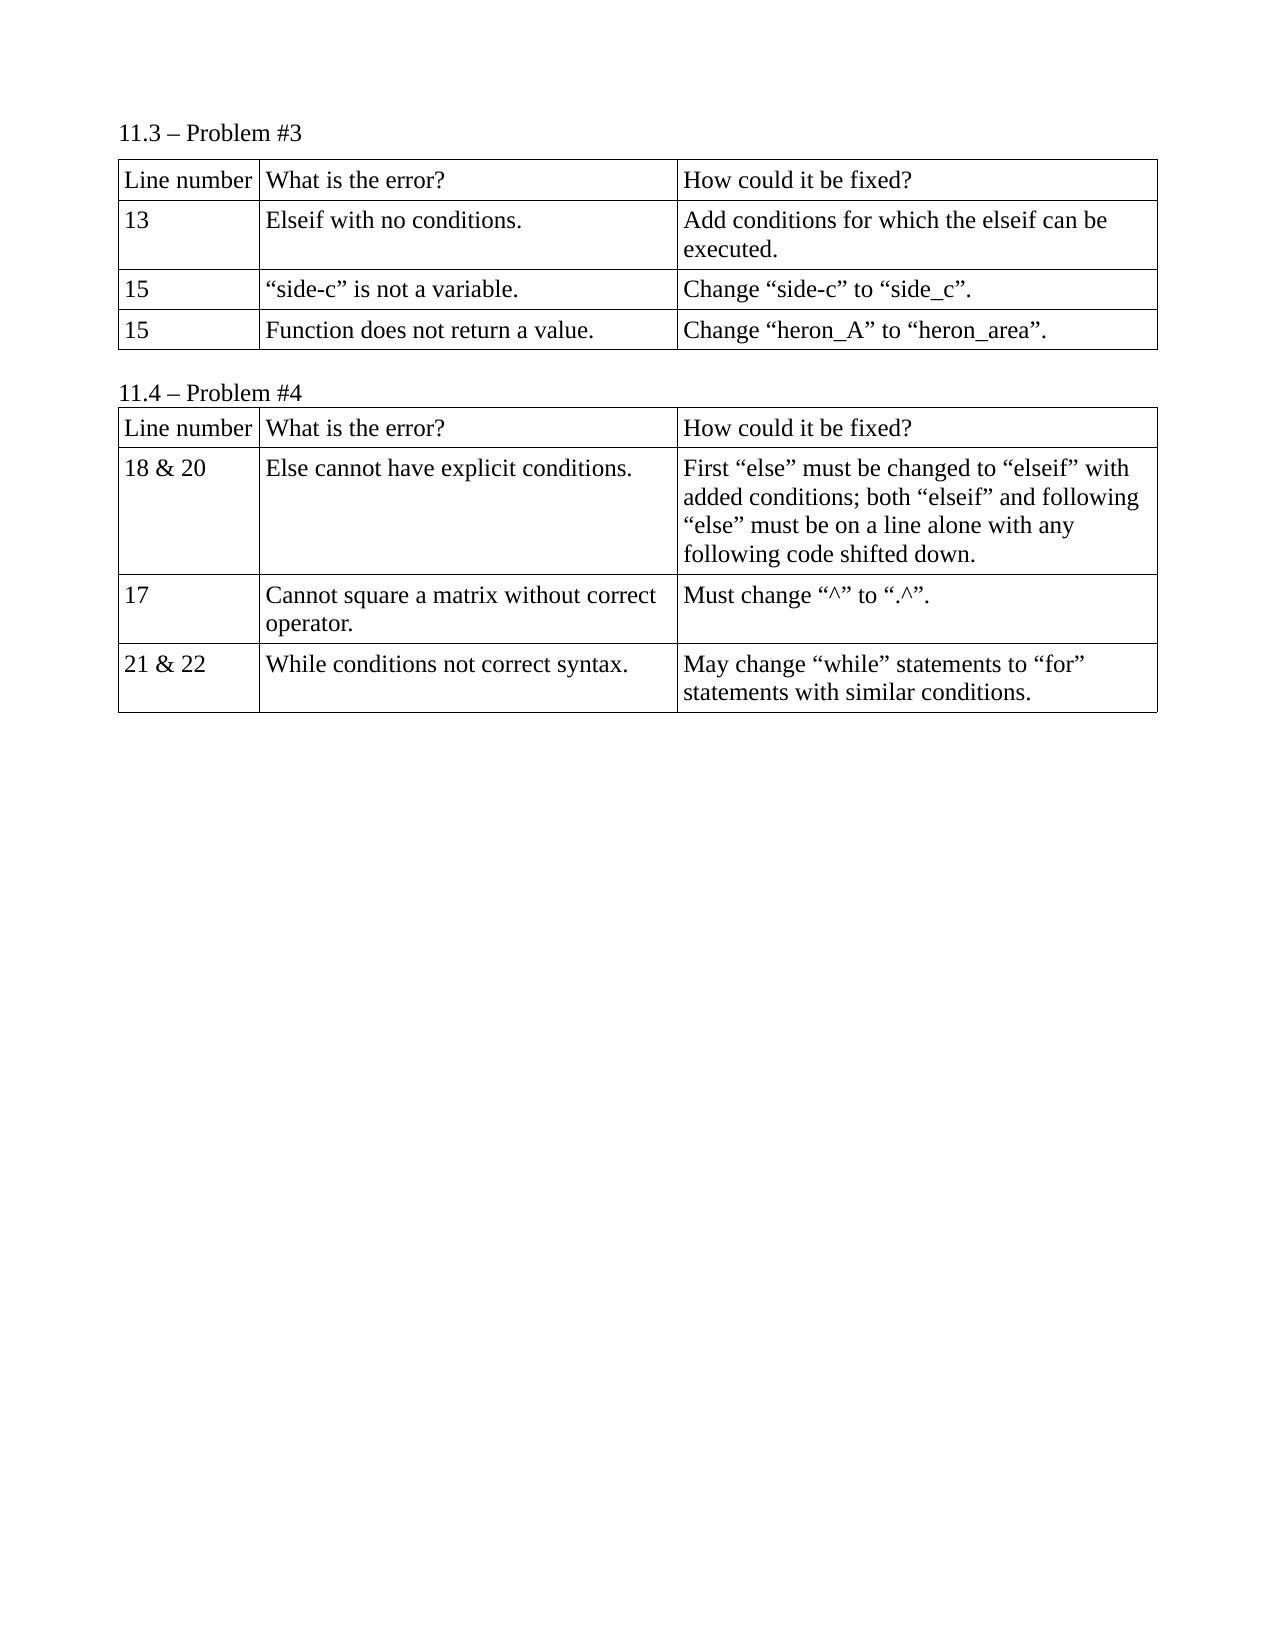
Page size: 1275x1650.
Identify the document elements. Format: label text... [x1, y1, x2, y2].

table_cell May change “while” statements to “for” statements with similar conditions. [678, 644, 1157, 712]
table_cell “side-c” is not a variable. [260, 270, 677, 309]
table_cell 13 [119, 201, 259, 269]
table_cell 21 & 22 [119, 644, 259, 712]
table_cell Function does not return a value. [260, 310, 677, 349]
table_cell While conditions not correct syntax. [260, 644, 677, 712]
table_cell Change “side-c” to “side_c”. [678, 270, 1157, 309]
table_cell Elseif with no conditions. [260, 201, 677, 269]
table_cell 15 [119, 310, 259, 349]
text 11.3 – Problem #3 [118, 118, 1157, 147]
table_cell Change “heron_A” to “heron_area”. [678, 310, 1157, 349]
table_header How could it be fixed? [678, 160, 1157, 200]
table_cell 15 [119, 270, 259, 309]
table_cell Add conditions for which the elseif can be executed. [678, 201, 1157, 269]
table_header What is the error? [260, 160, 677, 200]
table_cell Else cannot have explicit conditions. [260, 448, 677, 574]
table_cell 18 & 20 [119, 448, 259, 574]
table_cell Cannot square a matrix without correct operator. [260, 575, 677, 643]
table_cell 17 [119, 575, 259, 643]
table_cell First “else” must be changed to “elseif” with added conditions; both “elseif” and following “else” must be on a line alone with any following code shifted down. [678, 448, 1157, 574]
table_header What is the error? [260, 408, 677, 447]
table_cell Must change “^” to “.^”. [678, 575, 1157, 643]
table_header Line number [119, 160, 259, 200]
table_header How could it be fixed? [678, 408, 1157, 447]
text 11.4 – Problem #4 [118, 378, 1157, 407]
table_header Line number [119, 408, 259, 447]
